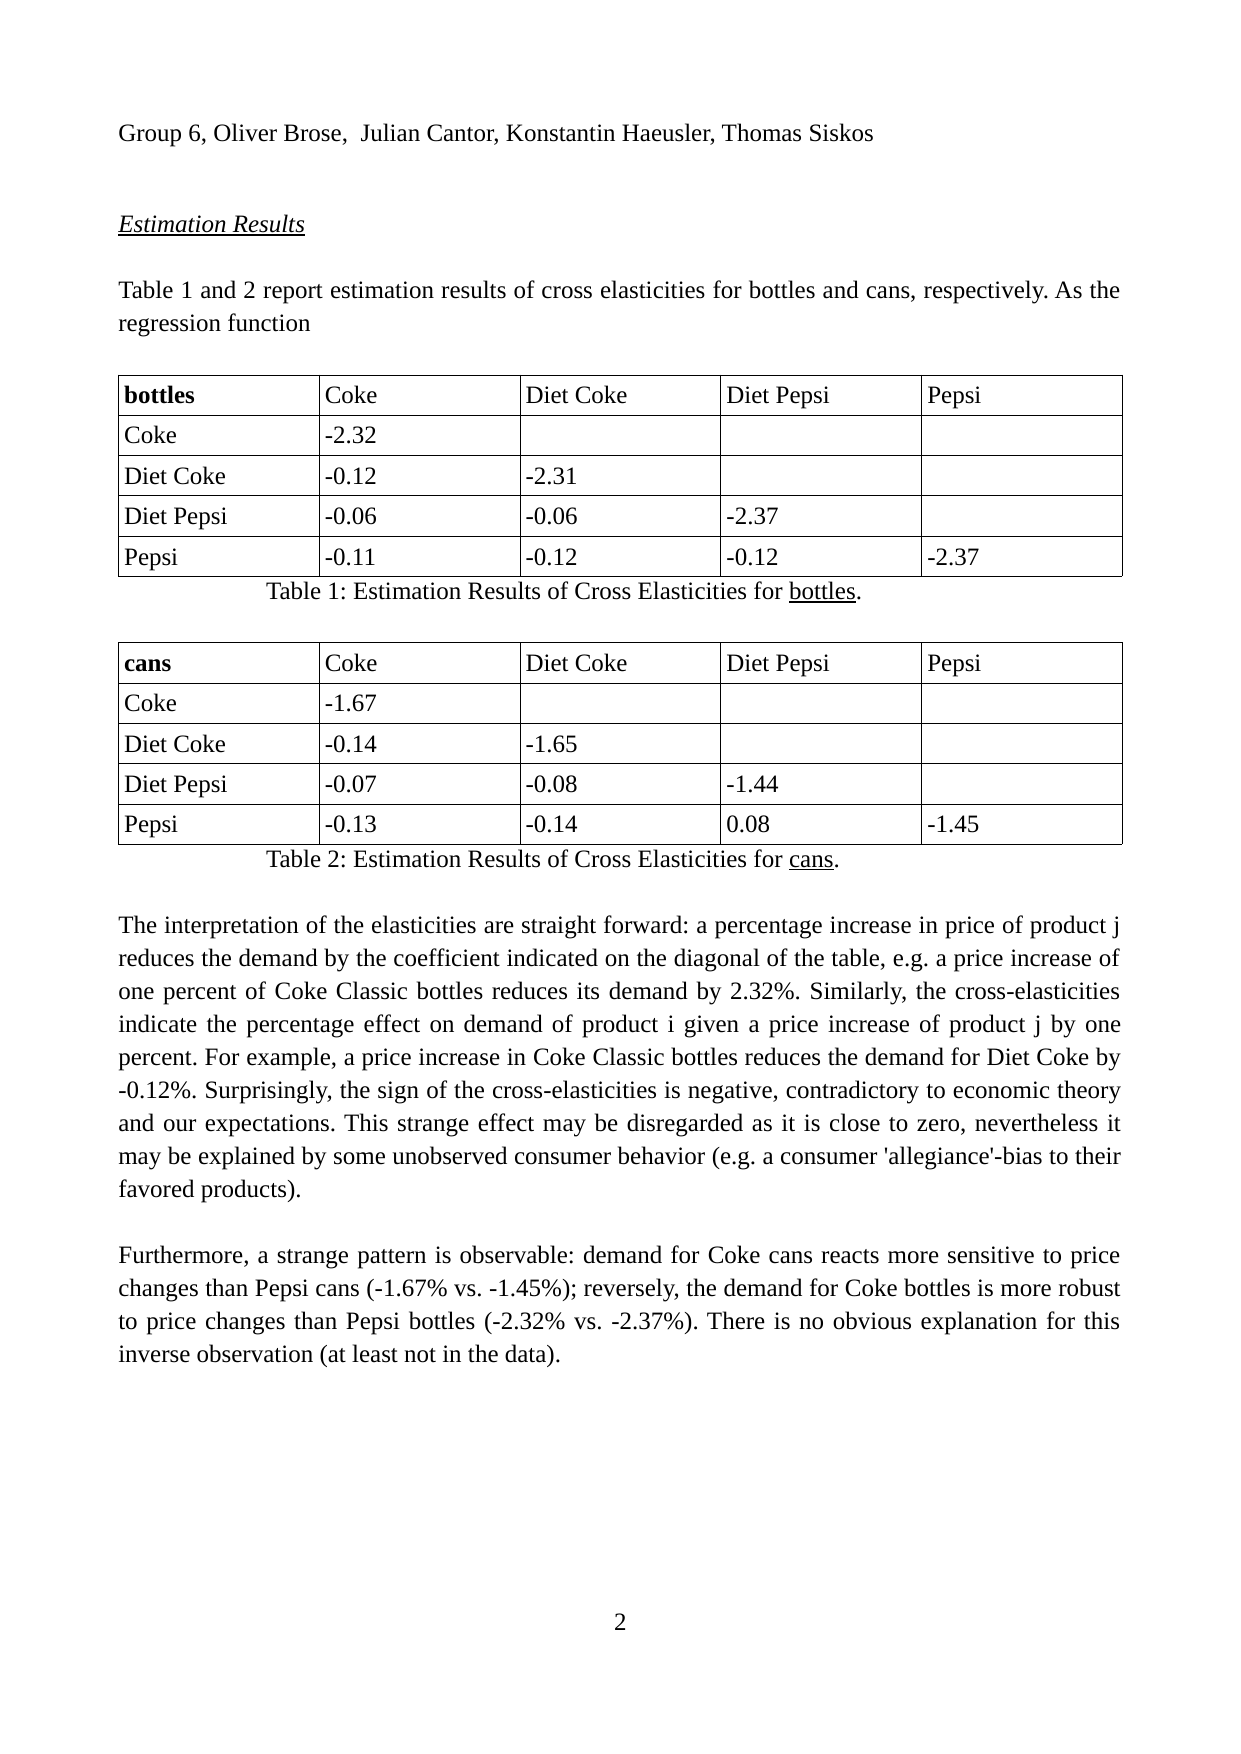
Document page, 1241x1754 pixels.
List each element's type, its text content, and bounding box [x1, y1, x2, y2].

table_cell -2.31 [521, 456, 720, 495]
table_cell 0.08 [721, 805, 921, 844]
table_cell [922, 724, 1122, 763]
table_cell Diet Coke [119, 724, 319, 763]
table_header Coke [320, 376, 520, 415]
table_cell -0.06 [521, 496, 720, 536]
table_header bottles [119, 376, 319, 415]
table_cell -0.08 [521, 764, 720, 803]
table_header Pepsi [922, 376, 1122, 415]
table_cell -0.11 [320, 537, 520, 576]
table_cell -0.07 [320, 764, 520, 803]
table_cell [922, 456, 1122, 495]
table_header Diet Coke [521, 376, 720, 415]
table_header Coke [320, 643, 520, 682]
table_cell Diet Pepsi [119, 764, 319, 803]
table_cell -0.13 [320, 805, 520, 844]
table_cell -2.37 [922, 537, 1122, 576]
table_cell [922, 416, 1122, 455]
table_cell -0.06 [320, 496, 520, 536]
table_cell [721, 416, 921, 455]
table_cell -2.32 [320, 416, 520, 455]
table_cell Coke [119, 684, 319, 723]
table_cell [922, 764, 1122, 803]
table_cell -1.67 [320, 684, 520, 723]
text Estimation Results [118, 209, 1122, 238]
table_cell [721, 724, 921, 763]
table_header Diet Pepsi [721, 376, 921, 415]
text Table 1: Estimation Results of Cross Elasticities for bottles. [118, 577, 1122, 605]
table_cell Pepsi [119, 805, 319, 844]
table_cell -0.12 [521, 537, 720, 576]
table_cell Diet Coke [119, 456, 319, 495]
table_cell -1.44 [721, 764, 921, 803]
table_cell [521, 416, 720, 455]
table_cell -0.14 [521, 805, 720, 844]
table_cell -1.45 [922, 805, 1122, 844]
table_cell -0.14 [320, 724, 520, 763]
table_header cans [119, 643, 319, 682]
table_cell -0.12 [320, 456, 520, 495]
table_cell Pepsi [119, 537, 319, 576]
text Furthermore, a strange pattern is observable: demand for Coke cans reacts more sensitive to price changes than Pepsi cans (-1.67% vs. -1.45%); reversely, the demand for Coke bottles is more robust to price changes than Pepsi bottles (-2.32% vs. -2.37%). There is no obvious explanation for this inverse observation (at least not in the data). [118, 1240, 1122, 1368]
table_cell [922, 496, 1122, 536]
table_cell [721, 684, 921, 723]
text The interpretation of the elasticities are straight forward: a percentage increase in price of product j reduces the demand by the coefficient indicated on the diagonal of the table, e.g. a price increase of one percent of Coke Classic bottles reduces its demand by 2.32%. Similarly, the cross-elasticities indicate the percentage effect on demand of product i given a price increase of product j by one percent. For example, a price increase in Coke Classic bottles reduces the demand for Diet Coke by -0.12%. Surprisingly, the sign of the cross-elasticities is negative, contradictory to economic theory and our expectations. This strange effect may be disregarded as it is close to zero, nevertheless it may be explained by some unobserved consumer behavior (e.g. a consumer 'allegiance'-bias to their favored products). [118, 910, 1122, 1203]
table_cell [521, 684, 720, 723]
table_cell [922, 684, 1122, 723]
table_cell Coke [119, 416, 319, 455]
table_cell [721, 456, 921, 495]
table_cell Diet Pepsi [119, 496, 319, 536]
table_header Diet Pepsi [721, 643, 921, 682]
table_header Pepsi [922, 643, 1122, 682]
table_cell -2.37 [721, 496, 921, 536]
table_cell -0.12 [721, 537, 921, 576]
table_cell -1.65 [521, 724, 720, 763]
text Table 2: Estimation Results of Cross Elasticities for cans. [118, 845, 1122, 873]
table_header Diet Coke [521, 643, 720, 682]
text Table 1 and 2 report estimation results of cross elasticities for bottles and cans, respectively. As the regression function [118, 275, 1122, 337]
